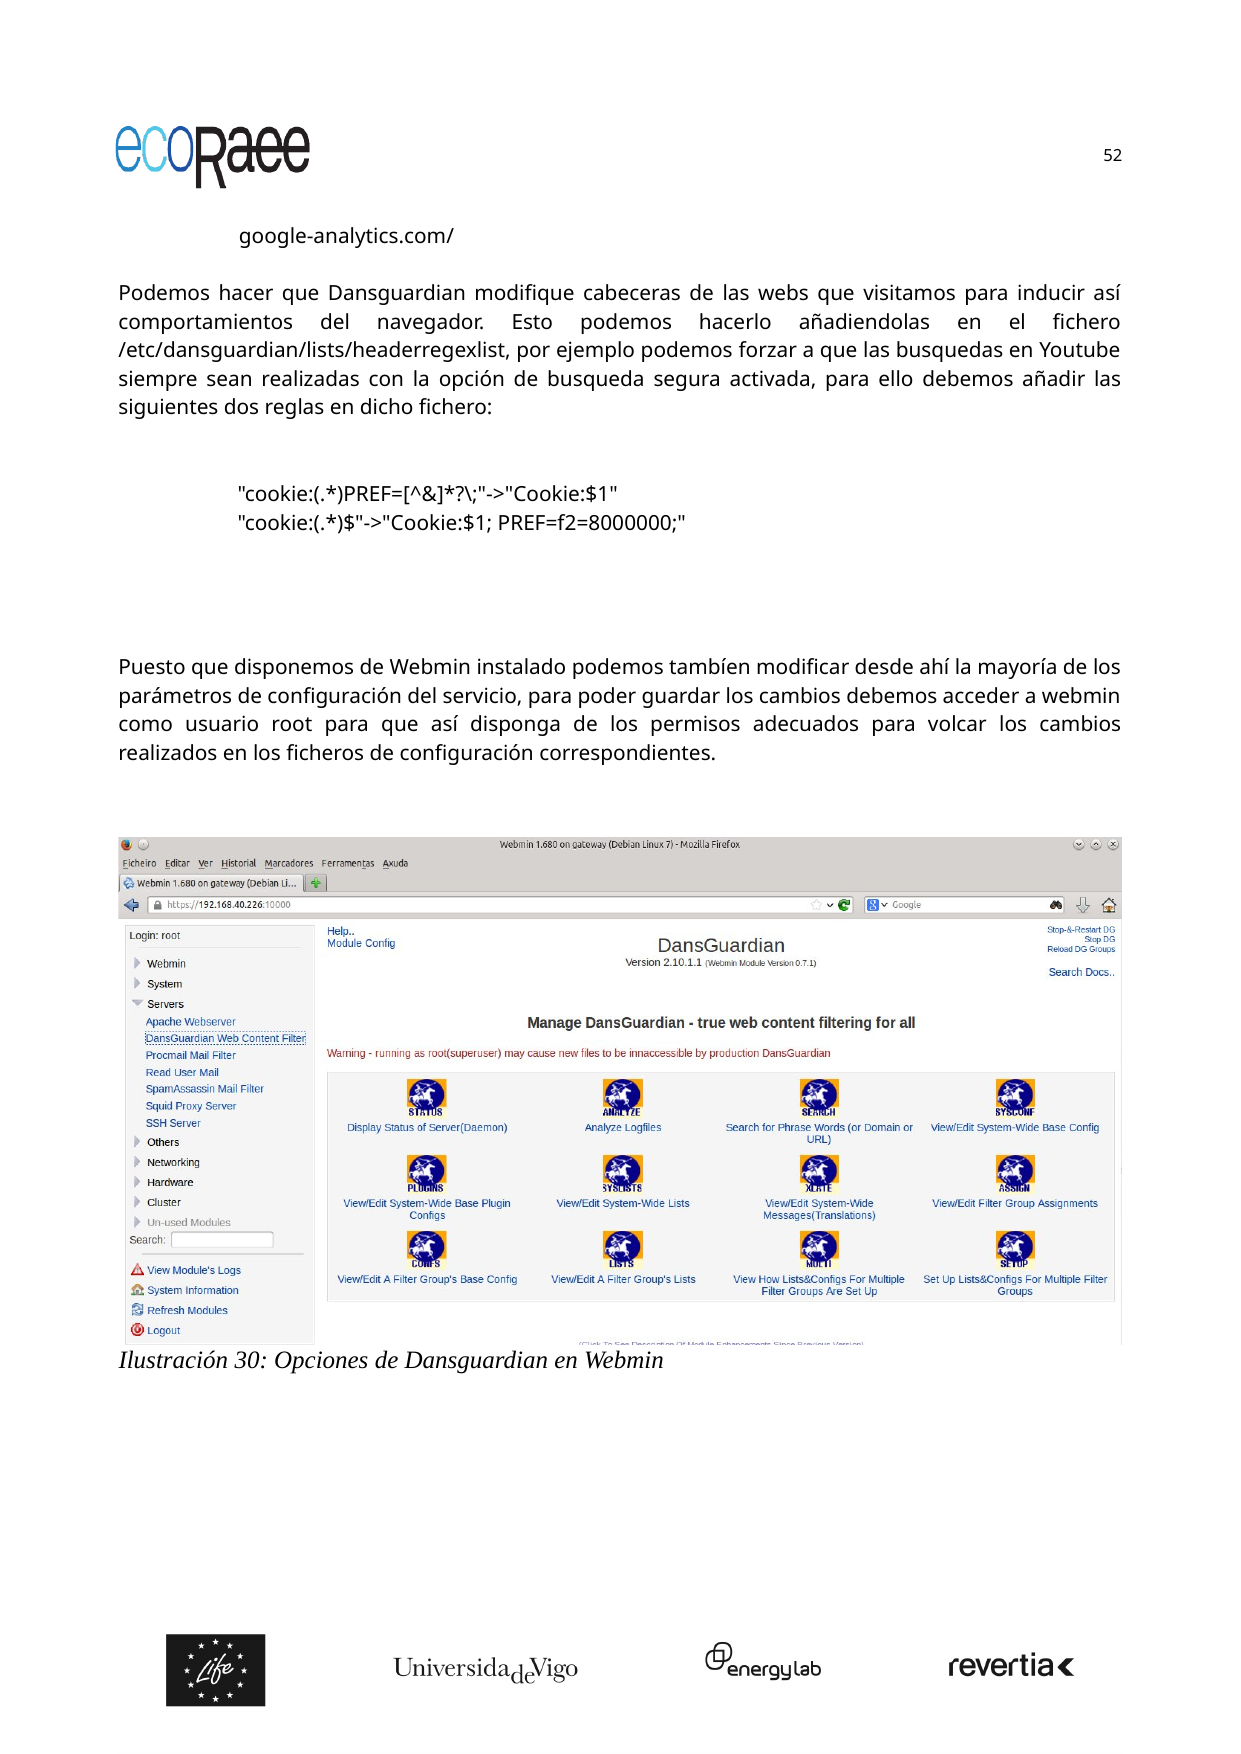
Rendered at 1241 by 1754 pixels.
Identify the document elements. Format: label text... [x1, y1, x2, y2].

text Puesto que disponemos de Webmin instalado podemos tambíen modificar desde ahí la mayoría de los parámetros de configuración del servicio, para poder guardar los cambios debemos acceder a webmin como usuario root para que así disponga de los permisos adecuados para volcar los cambios realizados en los ficheros de configuración correspondientes. [118, 652, 1122, 766]
picture [118, 837, 1122, 1345]
text "cookie:(.*)$"->"Cookie:$1; PREF=f2=8000000;" [237, 508, 1122, 536]
text Ilustración 30: Opciones de Dansguardian en Webmin [118, 1345, 1122, 1373]
text google-analytics.com/ [239, 221, 1122, 250]
text "cookie:(.*)PREF=[^&]*?\;"->"Cookie:$1" [237, 479, 1122, 508]
text Podemos hacer que Dansguardian modifique cabeceras de las webs que visitamos para inducir así comportamientos del navegador. Esto podemos hacerlo añadiendolas en el fichero /etc/dansguardian/lists/headerregexlist, por ejemplo podemos forzar a que las busquedas en Youtube siempre sean realizadas con la opción de busqueda segura activada, para ello debemos añadir las siguientes dos reglas en dicho fichero: [118, 278, 1122, 421]
picture [114, 124, 311, 190]
picture [118, 1514, 1123, 1754]
